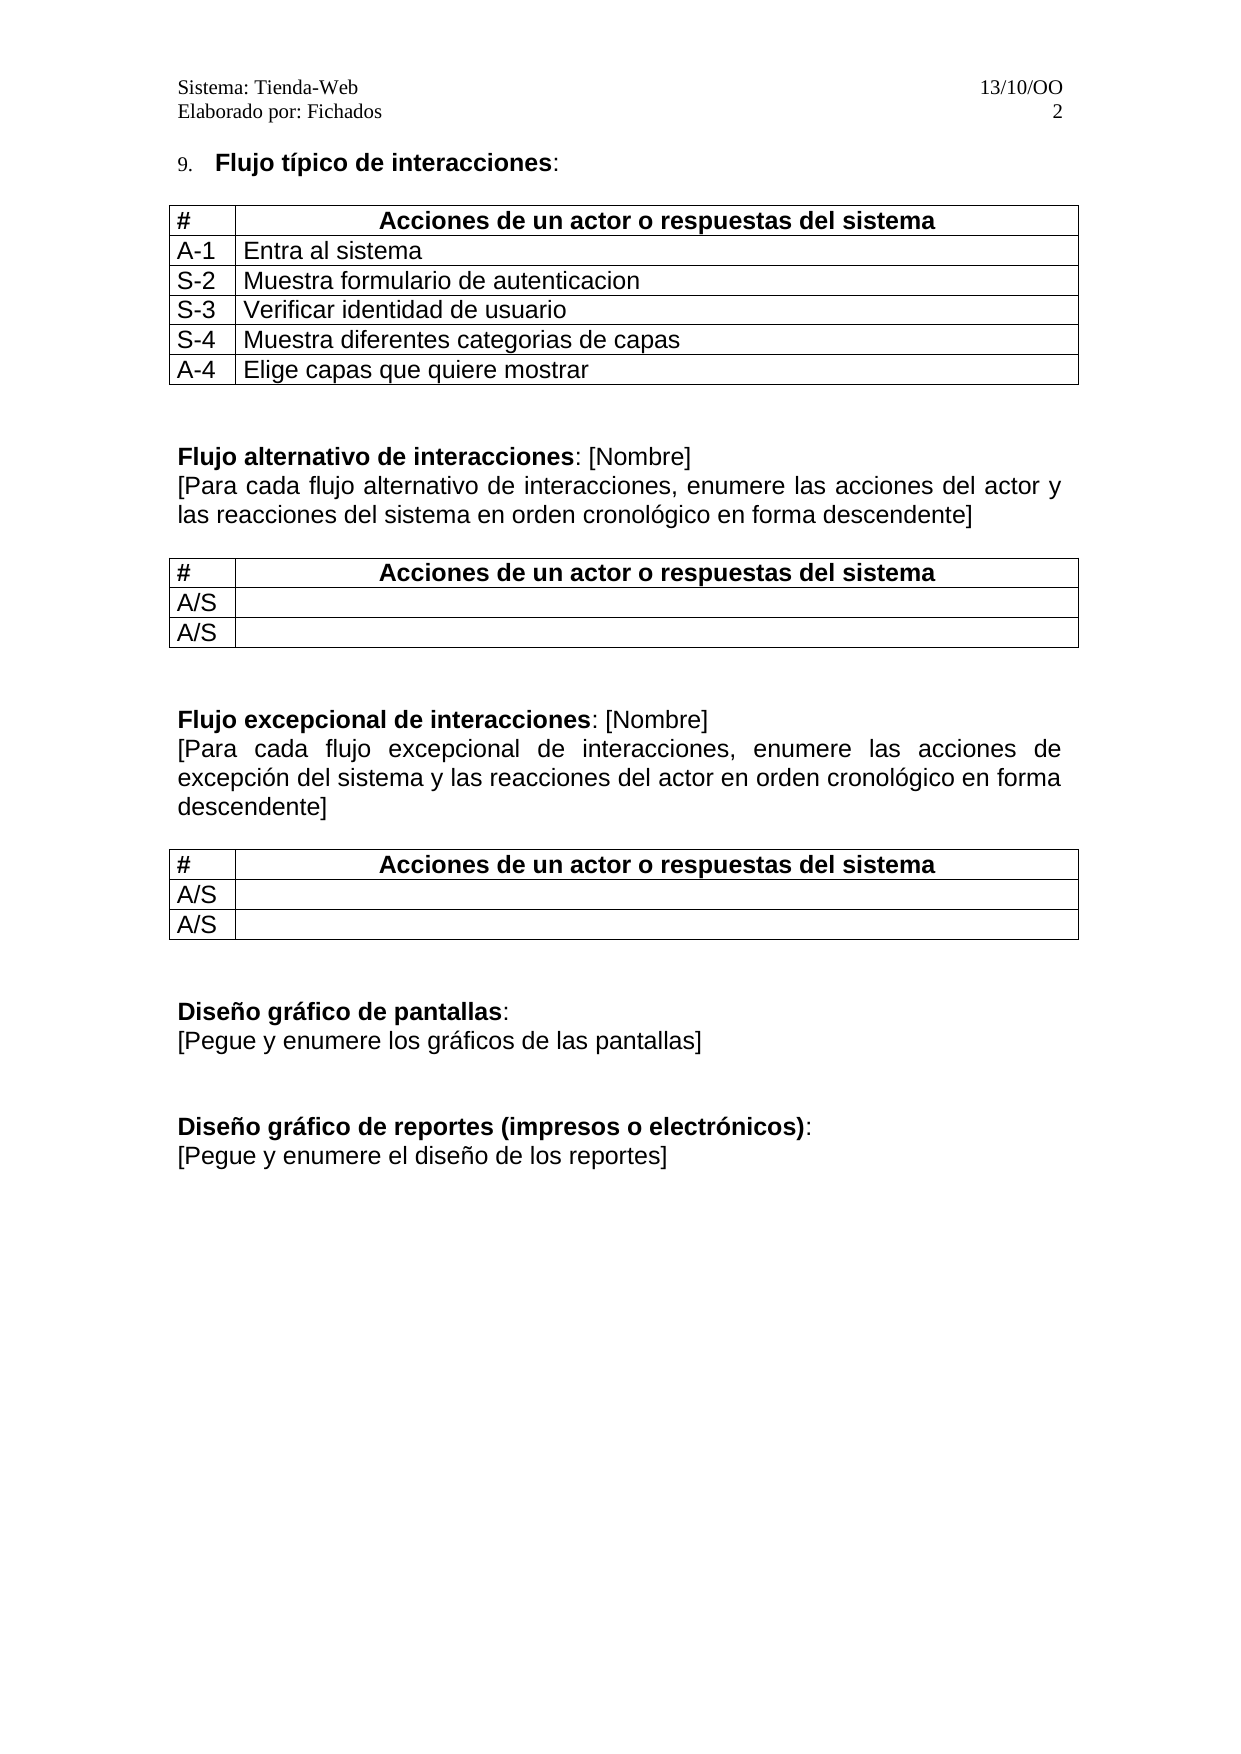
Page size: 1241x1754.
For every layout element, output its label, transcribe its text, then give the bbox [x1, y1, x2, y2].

text Diseño gráfico de reportes (impresos o electrónicos): [177, 1112, 1063, 1141]
text [Para cada flujo excepcional de interacciones, enumere las acciones de excepción del sistema y las reacciones del actor en orden cronológico en forma descendente] [177, 734, 1063, 820]
table_header Acciones de un actor o respuestas del sistema [236, 206, 1078, 235]
table_cell Verificar identidad de usuario [236, 296, 1078, 324]
list Flujo típico de interacciones: [177, 148, 1063, 176]
table_cell A/S [170, 588, 235, 617]
table_cell S-4 [170, 325, 235, 354]
table_cell [236, 618, 1078, 647]
text [Para cada flujo alternativo de interacciones, enumere las acciones del actor y las reacciones del sistema en orden cronológico en forma descendente] [177, 471, 1063, 529]
table_header # [170, 850, 235, 879]
text [Pegue y enumere los gráficos de las pantallas] [177, 1026, 1063, 1054]
text [Pegue y enumere el diseño de los reportes] [177, 1141, 1063, 1169]
table_cell Elige capas que quiere mostrar [236, 355, 1078, 384]
table_cell Entra al sistema [236, 236, 1078, 265]
table_cell A-4 [170, 355, 235, 384]
table_header Acciones de un actor o respuestas del sistema [236, 850, 1078, 879]
table_header # [170, 559, 235, 587]
table_cell Muestra diferentes categorias de capas [236, 325, 1078, 354]
table_cell S-3 [170, 296, 235, 324]
table_header Acciones de un actor o respuestas del sistema [236, 559, 1078, 587]
text Flujo alternativo de interacciones: [Nombre] [177, 442, 1063, 471]
text Flujo excepcional de interacciones: [Nombre] [177, 705, 1063, 734]
table_cell Muestra formulario de autenticacion [236, 266, 1078, 294]
table_cell [236, 910, 1078, 938]
table_cell [236, 880, 1078, 909]
table_cell S-2 [170, 266, 235, 294]
table_cell A/S [170, 880, 235, 909]
table_header # [170, 206, 235, 235]
table_cell A/S [170, 618, 235, 647]
table_cell [236, 588, 1078, 617]
table_cell A-1 [170, 236, 235, 265]
text Diseño gráfico de pantallas: [177, 997, 1063, 1026]
table_cell A/S [170, 910, 235, 938]
